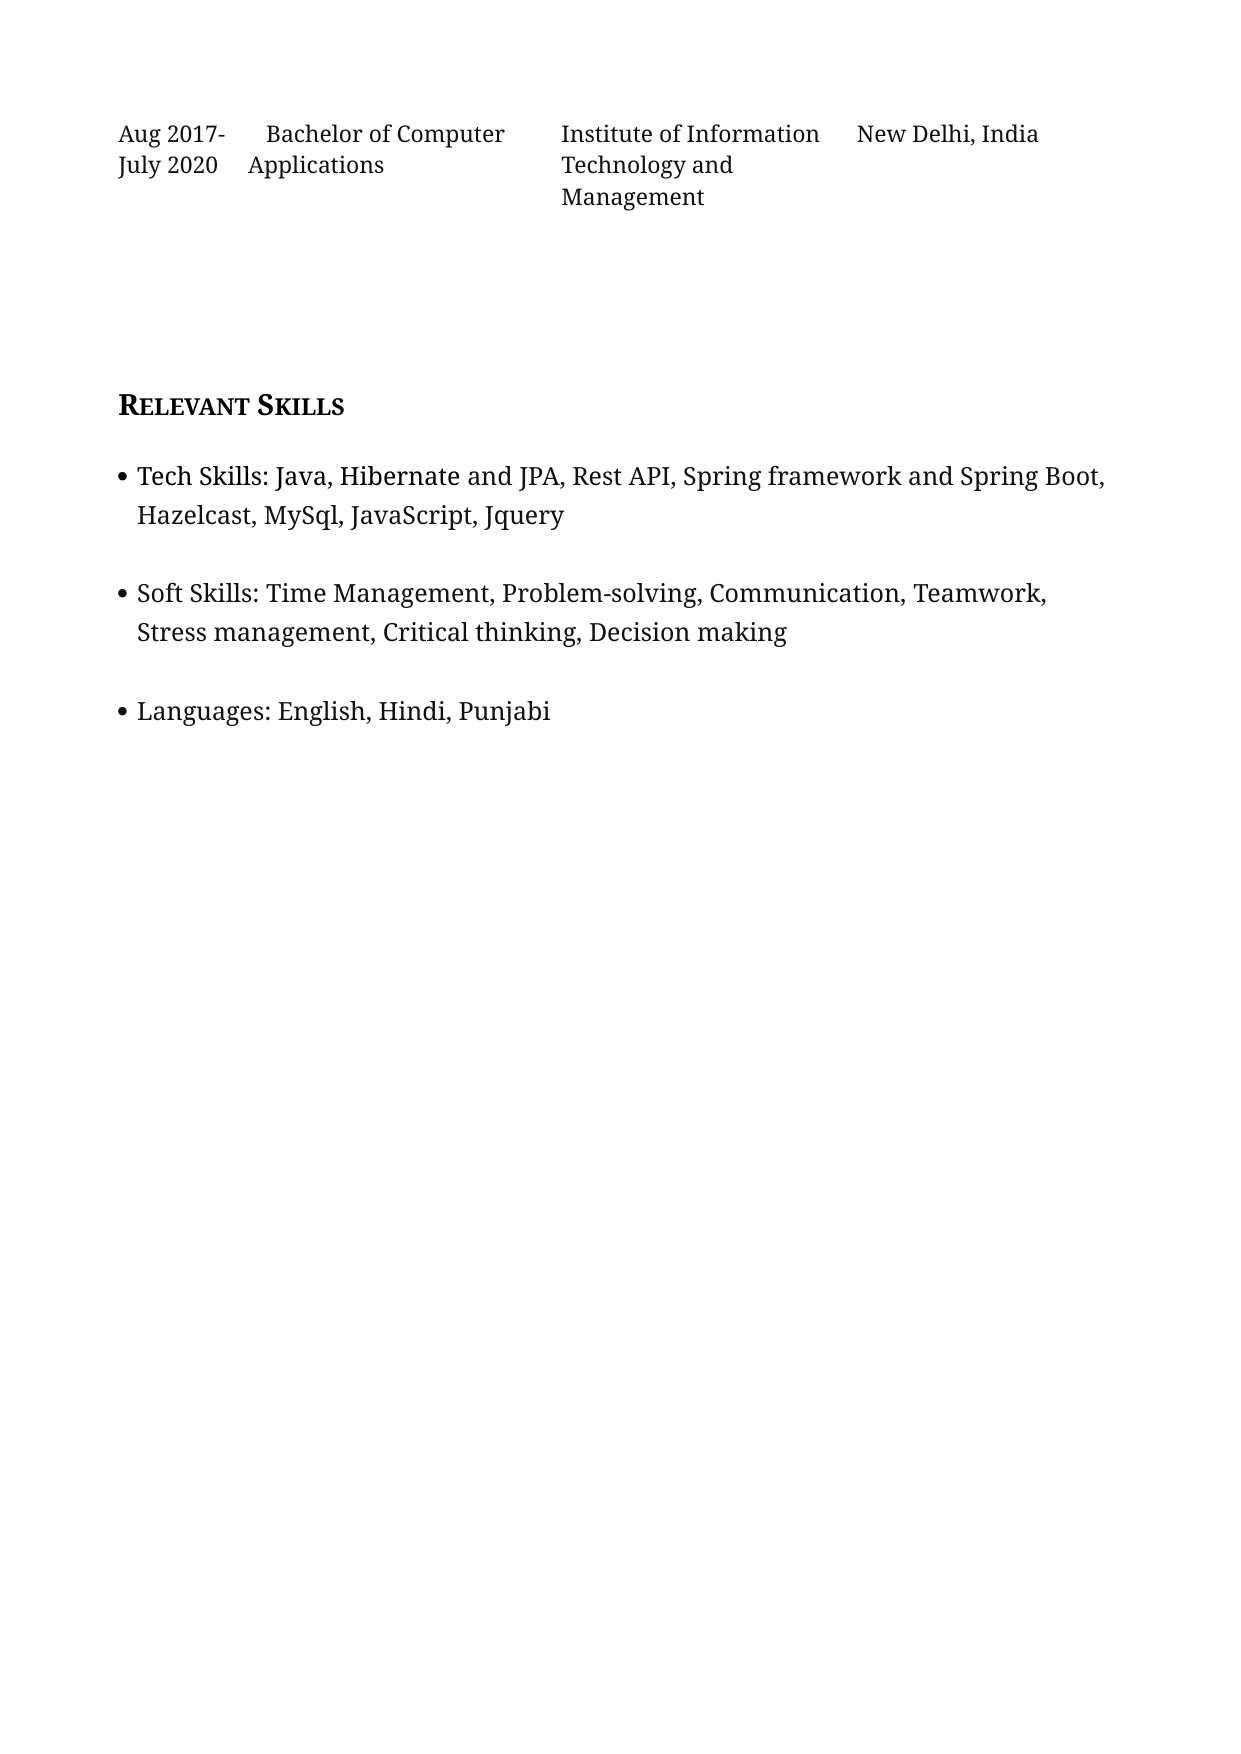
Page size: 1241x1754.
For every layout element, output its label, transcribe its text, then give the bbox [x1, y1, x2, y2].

list Soft Skills: Time Management, Problem-solving, Communication, Teamwork, Stress management, Critical thinking, Decision making [118, 576, 1122, 649]
list Tech Skills: Java, Hibernate and JPA, Rest API, Spring framework and Spring Boot, Hazelcast, MySql, JavaScript, Jquery [118, 458, 1122, 531]
list Languages: English, Hindi, Punjabi [118, 693, 1122, 727]
text Aug 2017- Bachelor of Computer Institute of Information New Delhi, India [118, 118, 1122, 149]
text July 2020 Applications Technology and [118, 149, 1122, 181]
subtitle Relevant Skills [118, 384, 1122, 424]
text Management [118, 181, 1122, 212]
